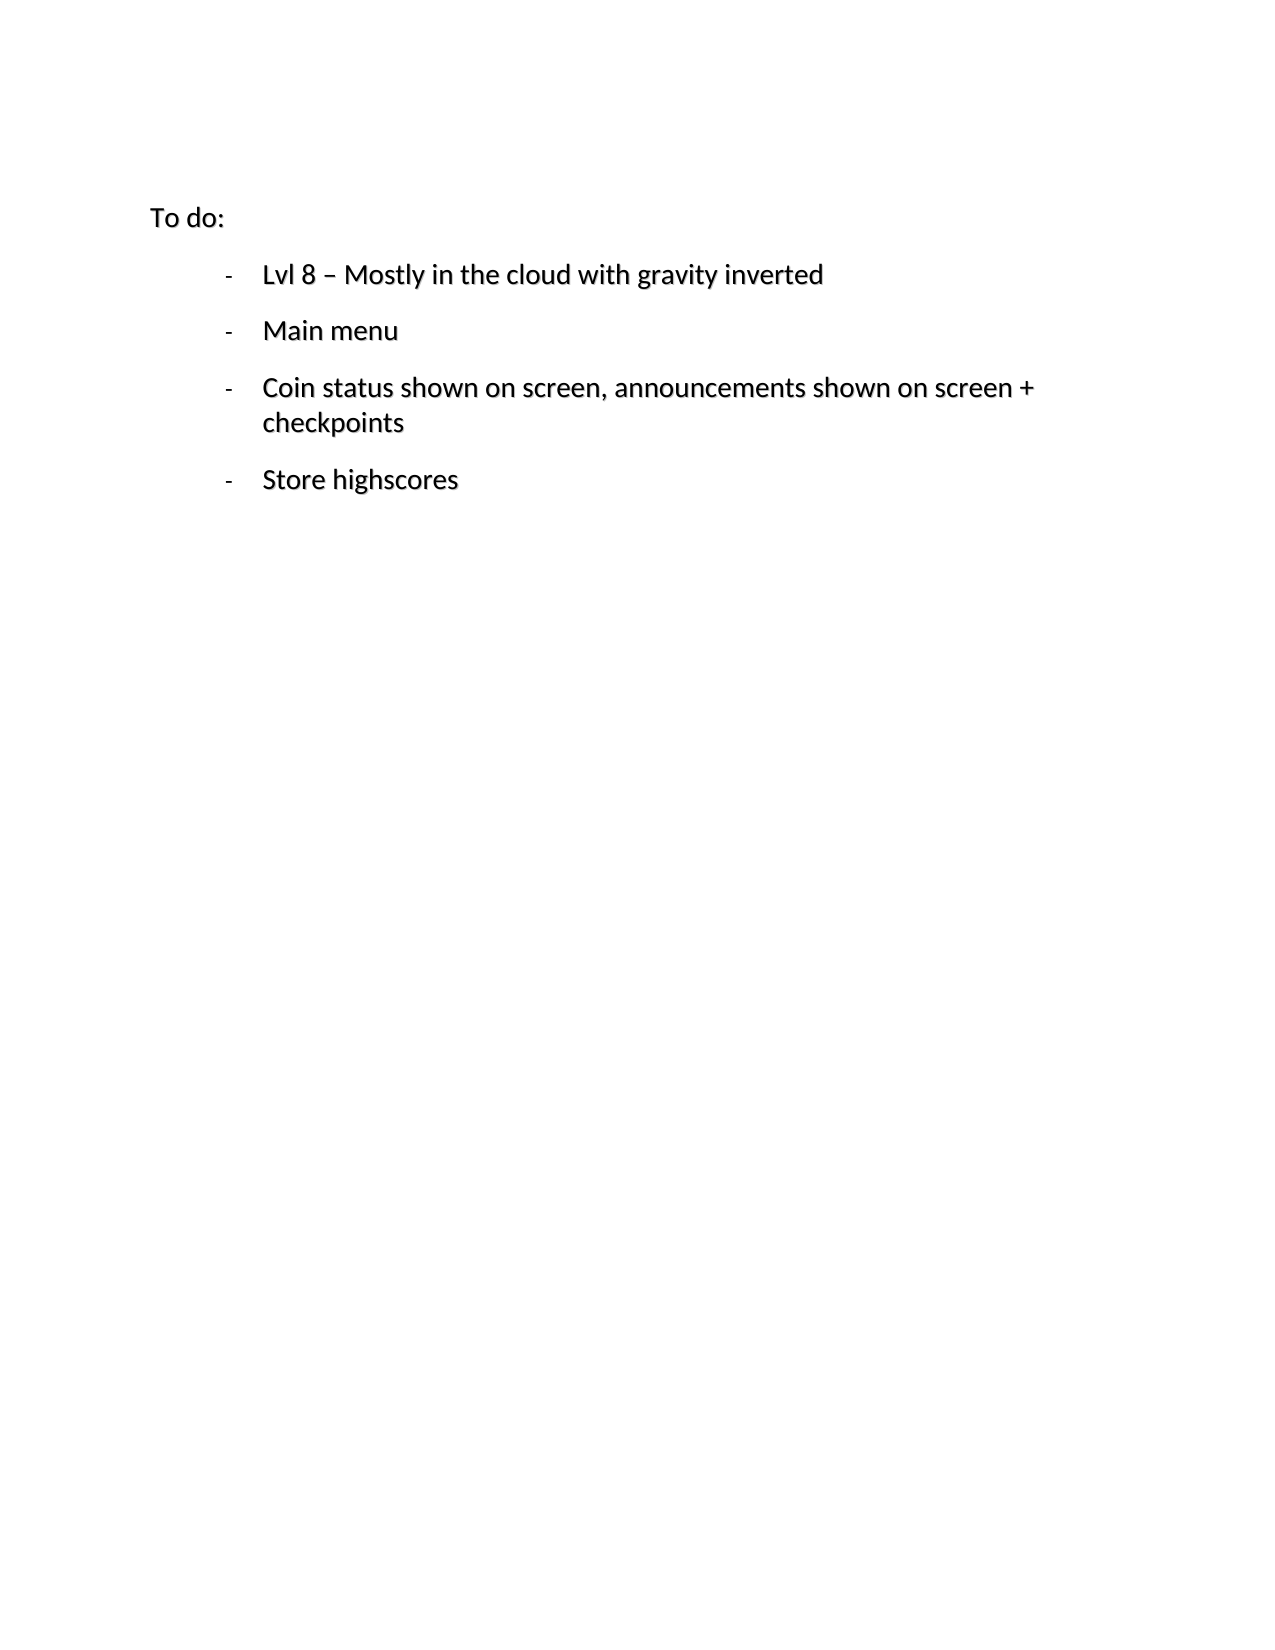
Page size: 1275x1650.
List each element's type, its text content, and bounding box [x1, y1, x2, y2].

list Lvl 8 – Mostly in the cloud with gravity inverted [225, 256, 1125, 292]
list Store highscores [225, 461, 1125, 497]
list Coin status shown on screen, announcements shown on screen + checkpoints [225, 369, 1125, 440]
text To do: [150, 199, 1125, 235]
list Main menu [225, 312, 1125, 348]
